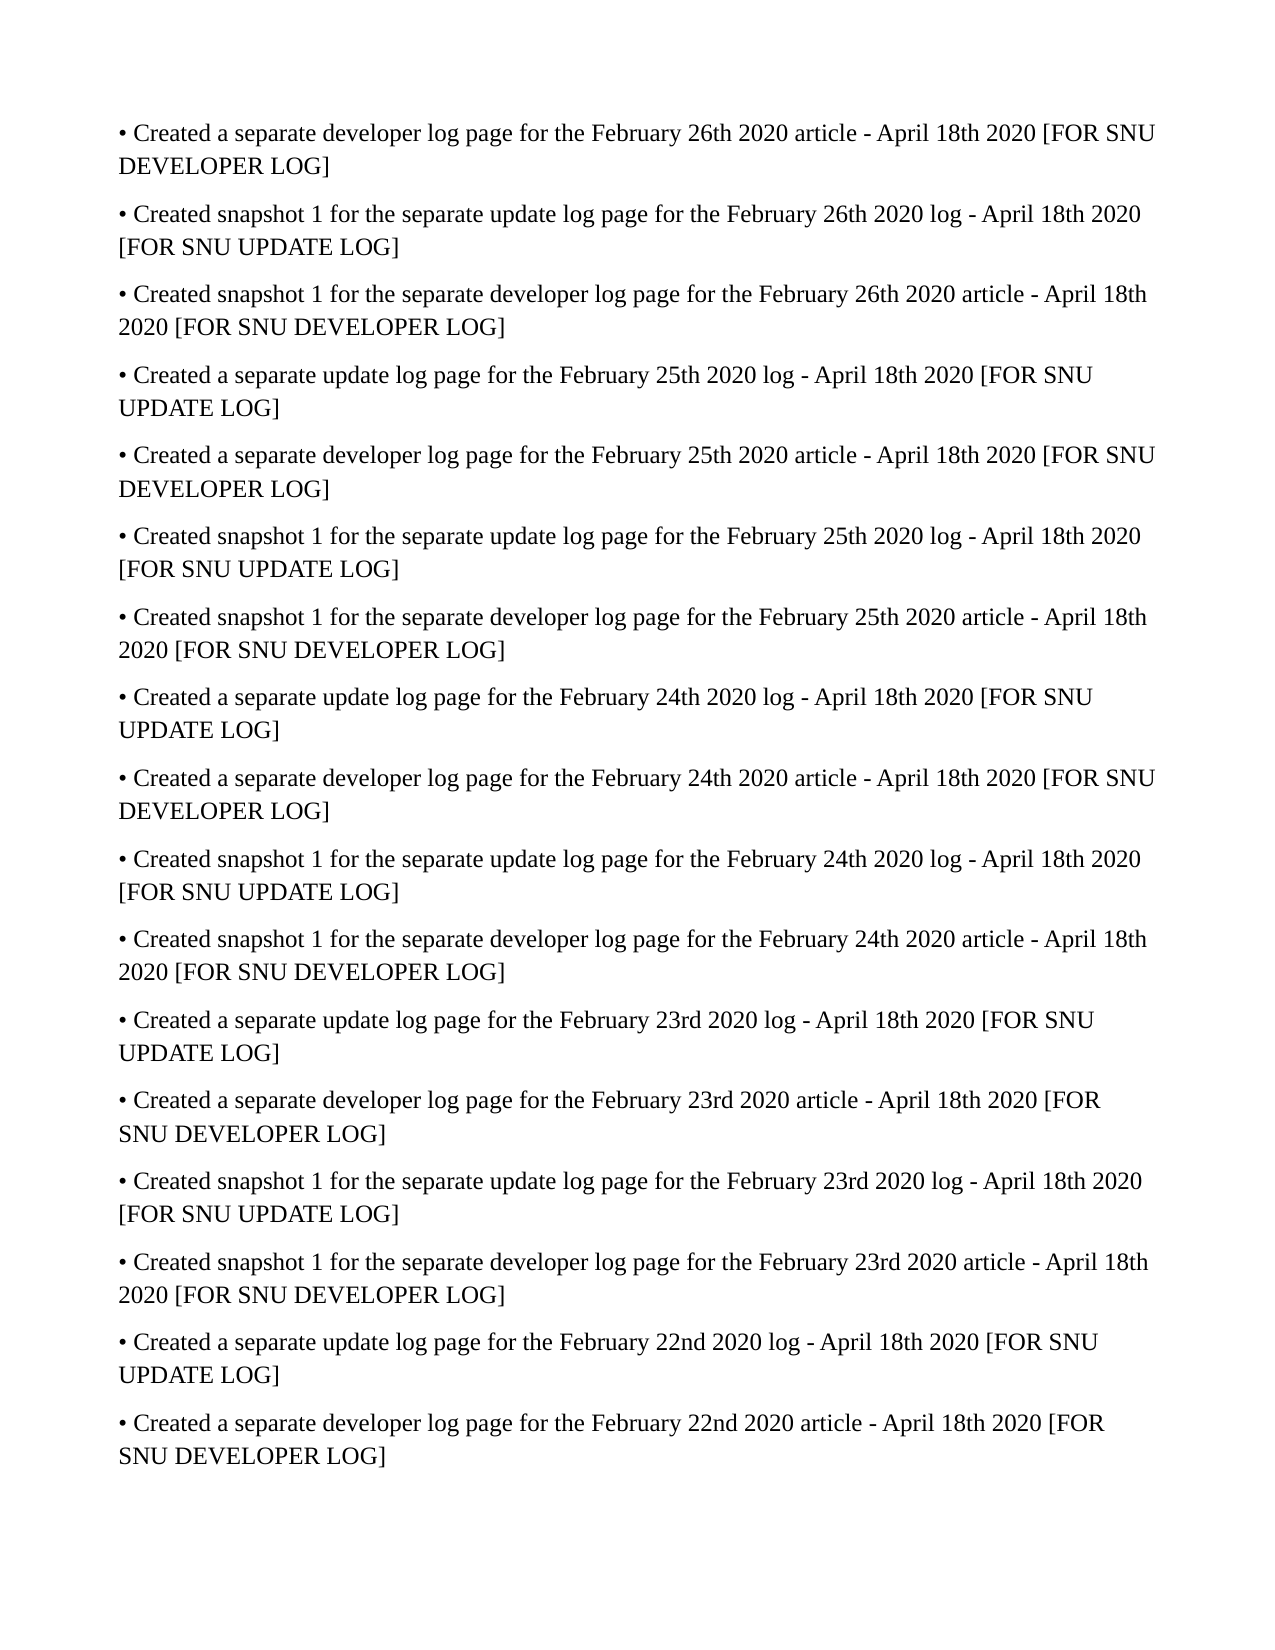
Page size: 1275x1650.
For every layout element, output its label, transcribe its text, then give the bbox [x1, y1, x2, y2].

text • Created snapshot 1 for the separate update log page for the February 26th 2020 log - April 18th 2020 [FOR SNU UPDATE LOG] [118, 199, 1157, 261]
text • Created snapshot 1 for the separate developer log page for the February 25th 2020 article - April 18th 2020 [FOR SNU DEVELOPER LOG] [118, 602, 1157, 664]
text • Created a separate update log page for the February 24th 2020 log - April 18th 2020 [FOR SNU UPDATE LOG] [118, 682, 1157, 744]
text • Created snapshot 1 for the separate developer log page for the February 24th 2020 article - April 18th 2020 [FOR SNU DEVELOPER LOG] [118, 924, 1157, 986]
text • Created snapshot 1 for the separate update log page for the February 25th 2020 log - April 18th 2020 [FOR SNU UPDATE LOG] [118, 521, 1157, 583]
text • Created a separate developer log page for the February 23rd 2020 article - April 18th 2020 [FOR SNU DEVELOPER LOG] [118, 1086, 1157, 1147]
text • Created a separate developer log page for the February 22nd 2020 article - April 18th 2020 [FOR SNU DEVELOPER LOG] [118, 1408, 1157, 1470]
text • Created snapshot 1 for the separate update log page for the February 24th 2020 log - April 18th 2020 [FOR SNU UPDATE LOG] [118, 844, 1157, 906]
text • Created a separate update log page for the February 22nd 2020 log - April 18th 2020 [FOR SNU UPDATE LOG] [118, 1327, 1157, 1389]
text • Created a separate update log page for the February 25th 2020 log - April 18th 2020 [FOR SNU UPDATE LOG] [118, 360, 1157, 422]
text • Created snapshot 1 for the separate developer log page for the February 23rd 2020 article - April 18th 2020 [FOR SNU DEVELOPER LOG] [118, 1247, 1157, 1309]
text • Created a separate update log page for the February 23rd 2020 log - April 18th 2020 [FOR SNU UPDATE LOG] [118, 1005, 1157, 1067]
text • Created a separate developer log page for the February 24th 2020 article - April 18th 2020 [FOR SNU DEVELOPER LOG] [118, 763, 1157, 825]
text • Created snapshot 1 for the separate update log page for the February 23rd 2020 log - April 18th 2020 [FOR SNU UPDATE LOG] [118, 1166, 1157, 1228]
text • Created a separate developer log page for the February 26th 2020 article - April 18th 2020 [FOR SNU DEVELOPER LOG] [118, 118, 1157, 180]
text • Created snapshot 1 for the separate developer log page for the February 26th 2020 article - April 18th 2020 [FOR SNU DEVELOPER LOG] [118, 279, 1157, 341]
text • Created a separate developer log page for the February 25th 2020 article - April 18th 2020 [FOR SNU DEVELOPER LOG] [118, 441, 1157, 502]
